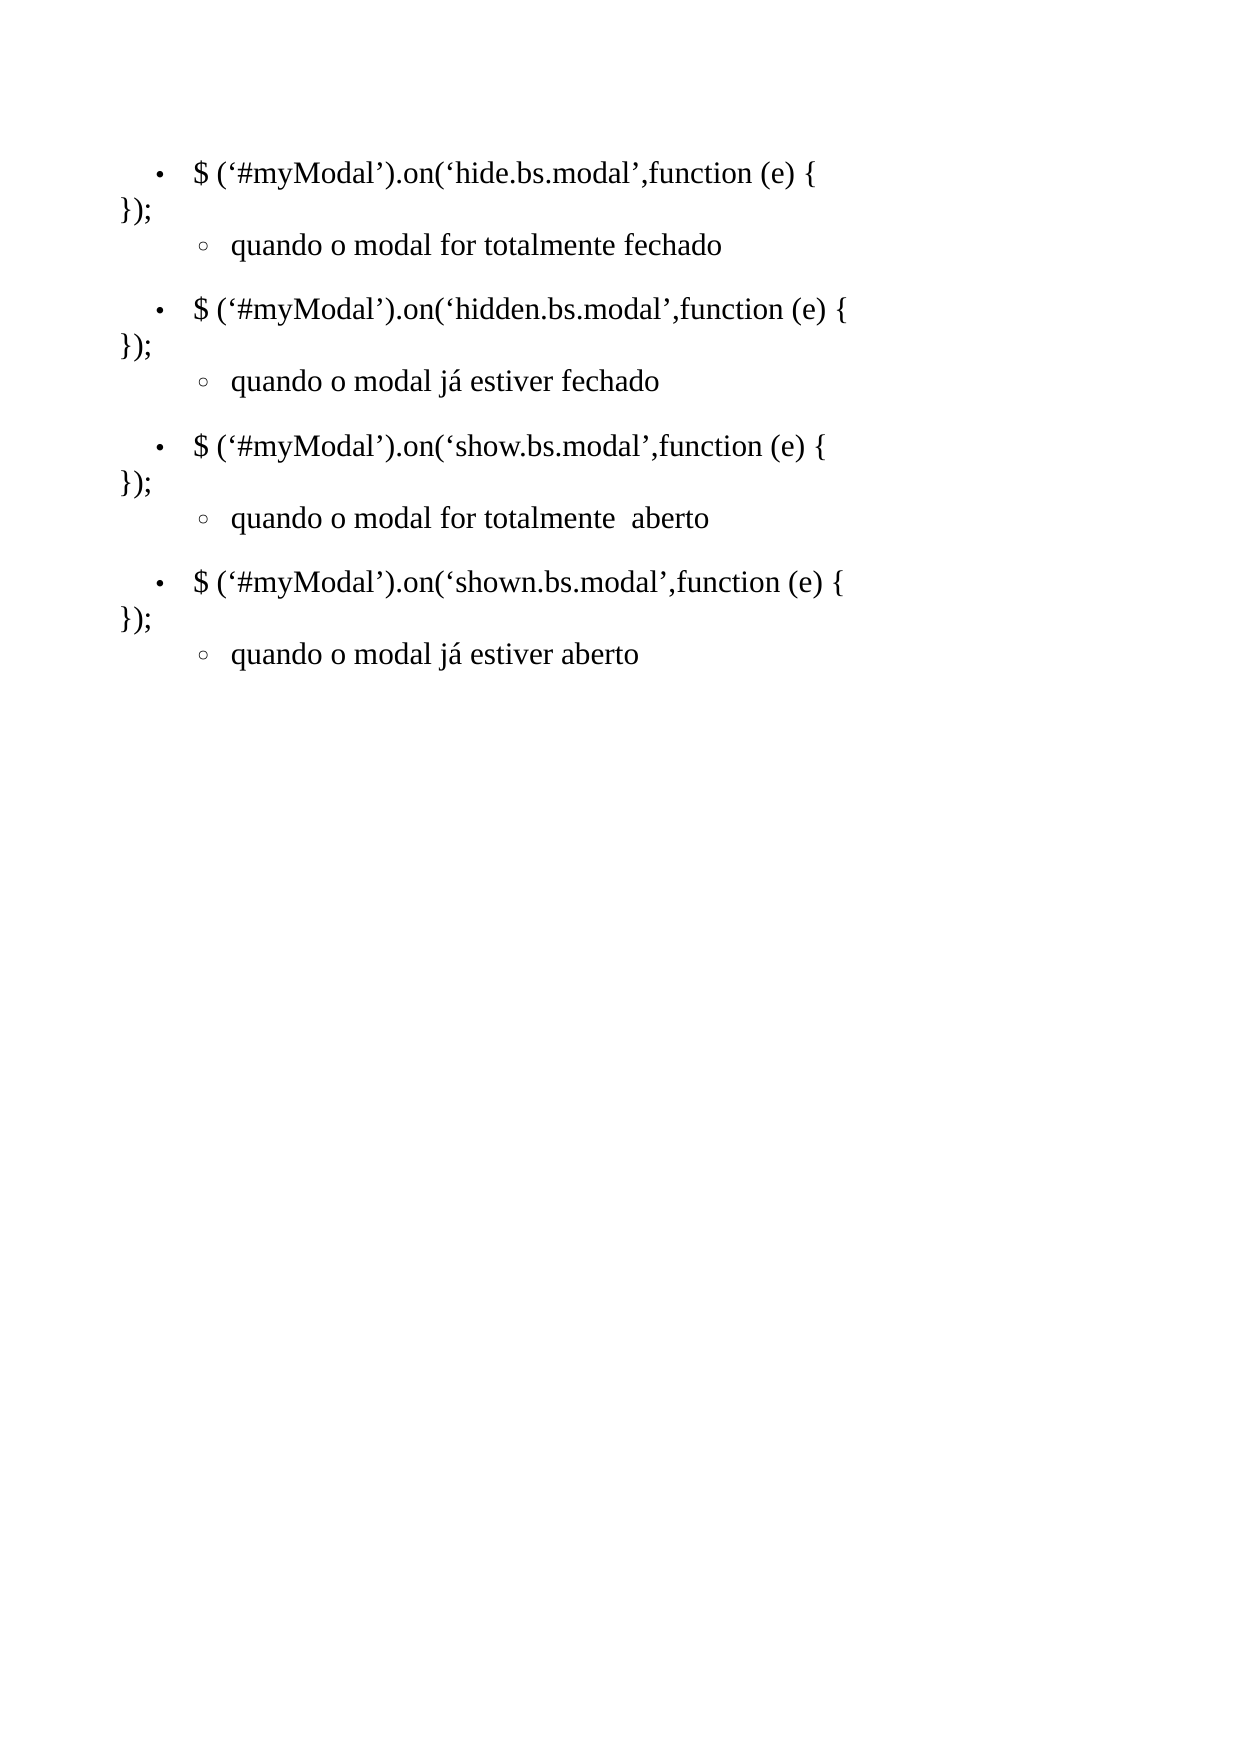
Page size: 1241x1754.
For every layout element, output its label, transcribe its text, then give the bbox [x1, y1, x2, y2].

list $ (‘#myModal’).on(‘show.bs.modal’,function (e) { [156, 427, 1122, 463]
list quando o modal já estiver fechado [193, 362, 1122, 398]
list $ (‘#myModal’).on(‘hide.bs.modal’,function (e) { [156, 154, 1122, 190]
list $ (‘#myModal’).on(‘hidden.bs.modal’,function (e) { [156, 291, 1122, 327]
list quando o modal for totalmente aberto [193, 499, 1122, 535]
list quando o modal for totalmente fechado [193, 226, 1122, 262]
text }); [118, 600, 1122, 636]
list quando o modal já estiver aberto [193, 636, 1122, 672]
text }); [118, 190, 1122, 226]
list $ (‘#myModal’).on(‘shown.bs.modal’,function (e) { [156, 564, 1122, 600]
text }); [118, 463, 1122, 499]
text }); [118, 327, 1122, 362]
